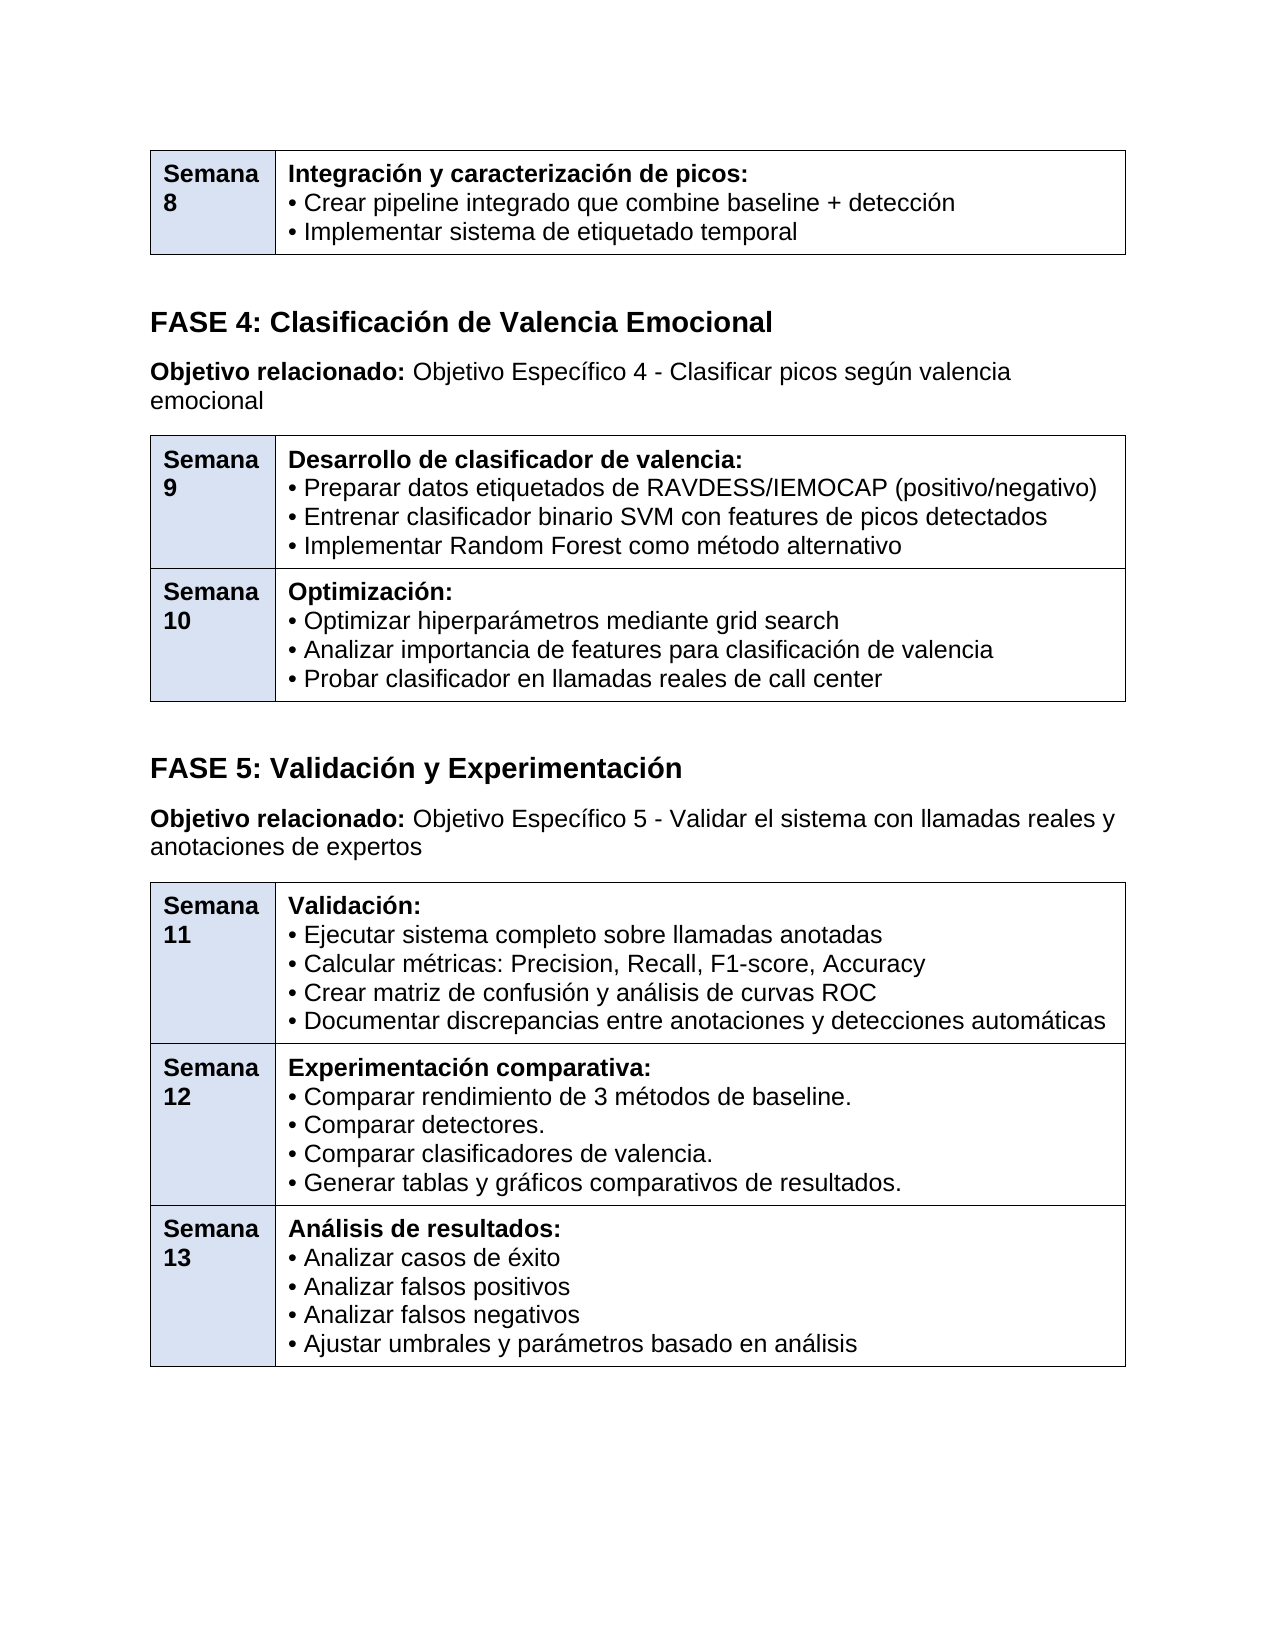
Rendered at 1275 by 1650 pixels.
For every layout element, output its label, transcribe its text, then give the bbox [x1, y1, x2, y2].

table_cell Análisis de resultados: • Analizar casos de éxito • Analizar falsos positivos • Analizar falsos negativos • Ajustar umbrales y parámetros basado en análisis [276, 1206, 1125, 1366]
table_cell Semana 10 [151, 569, 275, 701]
table_cell Integración y caracterización de picos: • Crear pipeline integrado que combine baseline + detección • Implementar sistema de etiquetado temporal [276, 151, 1125, 254]
text Objetivo relacionado: Objetivo Específico 5 - Validar el sistema con llamadas reales y anotaciones de expertos [150, 803, 1125, 861]
table_cell Experimentación comparativa: • Comparar rendimiento de 3 métodos de baseline. • Comparar detectores. • Comparar clasificadores de valencia. • Generar tablas y gráficos comparativos de resultados. [276, 1044, 1125, 1205]
table_cell Semana 12 [151, 1044, 275, 1205]
table_cell Semana 8 [151, 151, 275, 254]
text Objetivo relacionado: Objetivo Específico 4 - Clasificar picos según valencia emocional [150, 357, 1125, 414]
table_header Semana 9 [151, 436, 275, 568]
table_header Desarrollo de clasificador de valencia: • Preparar datos etiquetados de RAVDESS/IEMOCAP (positivo/negativo) • Entrenar clasificador binario SVM con features de picos detectados • Implementar Random Forest como método alternativo [276, 436, 1125, 568]
table_header Semana 11 [151, 883, 275, 1043]
subtitle FASE 4: Clasificación de Valencia Emocional [150, 304, 1125, 338]
table_header Validación: • Ejecutar sistema completo sobre llamadas anotadas • Calcular métricas: Precision, Recall, F1-score, Accuracy • Crear matriz de confusión y análisis de curvas ROC • Documentar discrepancias entre anotaciones y detecciones automáticas [276, 883, 1125, 1043]
table_cell Semana 13 [151, 1206, 275, 1366]
subtitle FASE 5: Validación y Experimentación [150, 751, 1125, 785]
table_cell Optimización: • Optimizar hiperparámetros mediante grid search • Analizar importancia de features para clasificación de valencia • Probar clasificador en llamadas reales de call center [276, 569, 1125, 701]
